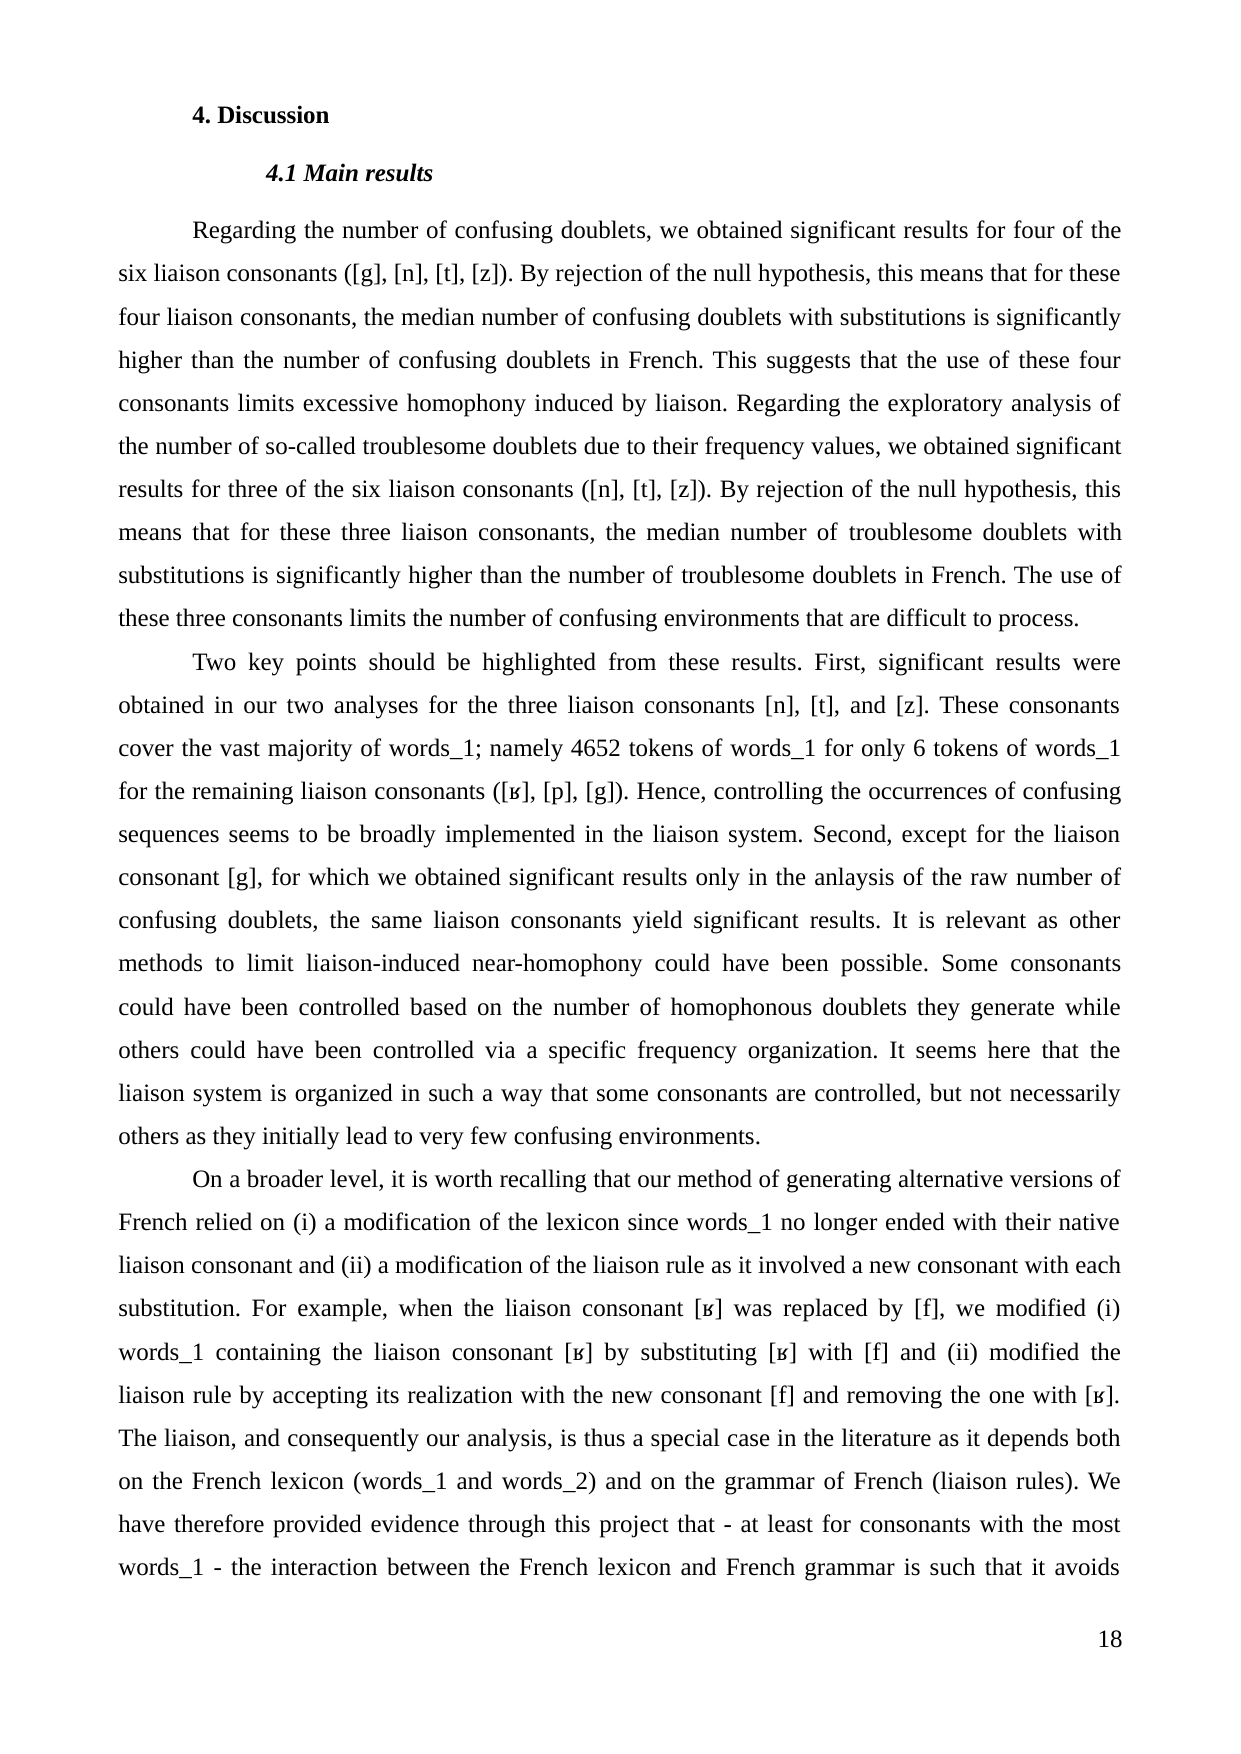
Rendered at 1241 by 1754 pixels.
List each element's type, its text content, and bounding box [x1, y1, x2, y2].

text Two key points should be highlighted from these results. First, significant results were obtained in our two analyses for the three liaison consonants [n], [t], and [z]. These consonants cover the vast majority of words_1; namely 4652 tokens of words_1 for only 6 tokens of words_1 for the remaining liaison consonants ([ʁ], [p], [g]). Hence, controlling the occurrences of confusing sequences seems to be broadly implemented in the liaison system. Second, except for the liaison consonant [g], for which we obtained significant results only in the anlaysis of the raw number of confusing doublets, the same liaison consonants yield significant results. It is relevant as other methods to limit liaison-induced near-homophony could have been possible. Some consonants could have been controlled based on the number of homophonous doublets they generate while others could have been controlled via a specific frequency organization. It seems here that the liaison system is organized in such a way that some consonants are controlled, but not necessarily others as they initially lead to very few confusing environments. [118, 647, 1122, 1150]
text On a broader level, it is worth recalling that our method of generating alternative versions of French relied on (i) a modification of the lexicon since words_1 no longer ended with their native liaison consonant and (ii) a modification of the liaison rule as it involved a new consonant with each substitution. For example, when the liaison consonant [ʁ] was replaced by [f], we modified (i) words_1 containing the liaison consonant [ʁ] by substituting [ʁ] with [f] and (ii) modified the liaison rule by accepting its realization with the new consonant [f] and removing the one with [ʁ]. The liaison, and consequently our analysis, is thus a special case in the literature as it depends both on the French lexicon (words_1 and words_2) and on the grammar of French (liaison rules). We have therefore provided evidence through this project that - at least for consonants with the most words_1 - the interaction between the French lexicon and French grammar is such that it avoids [118, 1164, 1122, 1581]
subtitle 4.1 Main results [118, 158, 1122, 187]
text Regarding the number of confusing doublets, we obtained significant results for four of the six liaison consonants ([g], [n], [t], [z]). By rejection of the null hypothesis, this means that for these four liaison consonants, the median number of confusing doublets with substitutions is significantly higher than the number of confusing doublets in French. This suggests that the use of these four consonants limits excessive homophony induced by liaison. Regarding the exploratory analysis of the number of so-called troublesome doublets due to their frequency values, we obtained significant results for three of the six liaison consonants ([n], [t], [z]). By rejection of the null hypothesis, this means that for these three liaison consonants, the median number of troublesome doublets with substitutions is significantly higher than the number of troublesome doublets in French. The use of these three consonants limits the number of confusing environments that are difficult to process. [118, 215, 1122, 632]
subtitle 4. Discussion [118, 100, 1122, 129]
